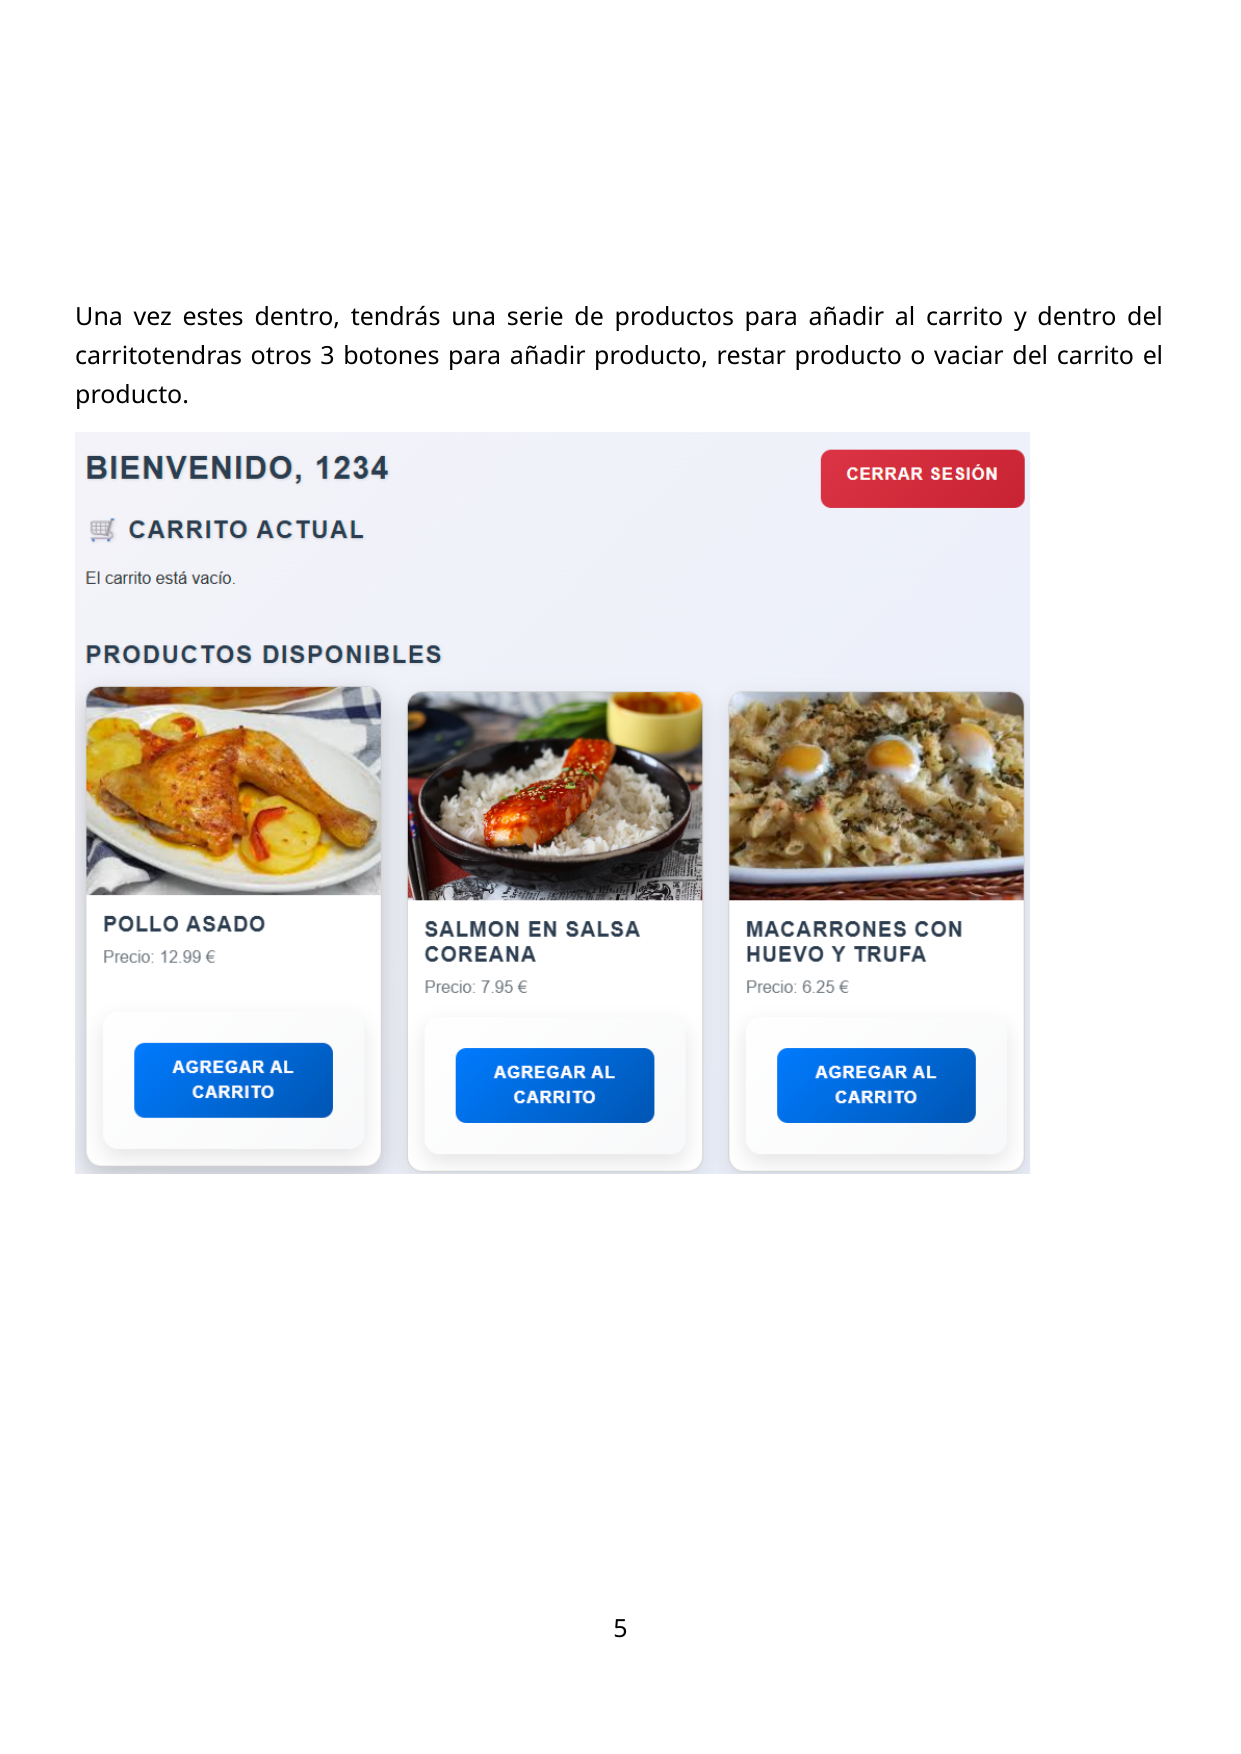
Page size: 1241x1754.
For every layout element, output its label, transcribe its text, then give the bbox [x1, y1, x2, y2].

text Una vez estes dentro, tendrás una serie de productos para añadir al carrito y dentro del carritotendras otros 3 botones para añadir producto, restar producto o vaciar del carrito el producto. [75, 298, 1165, 411]
